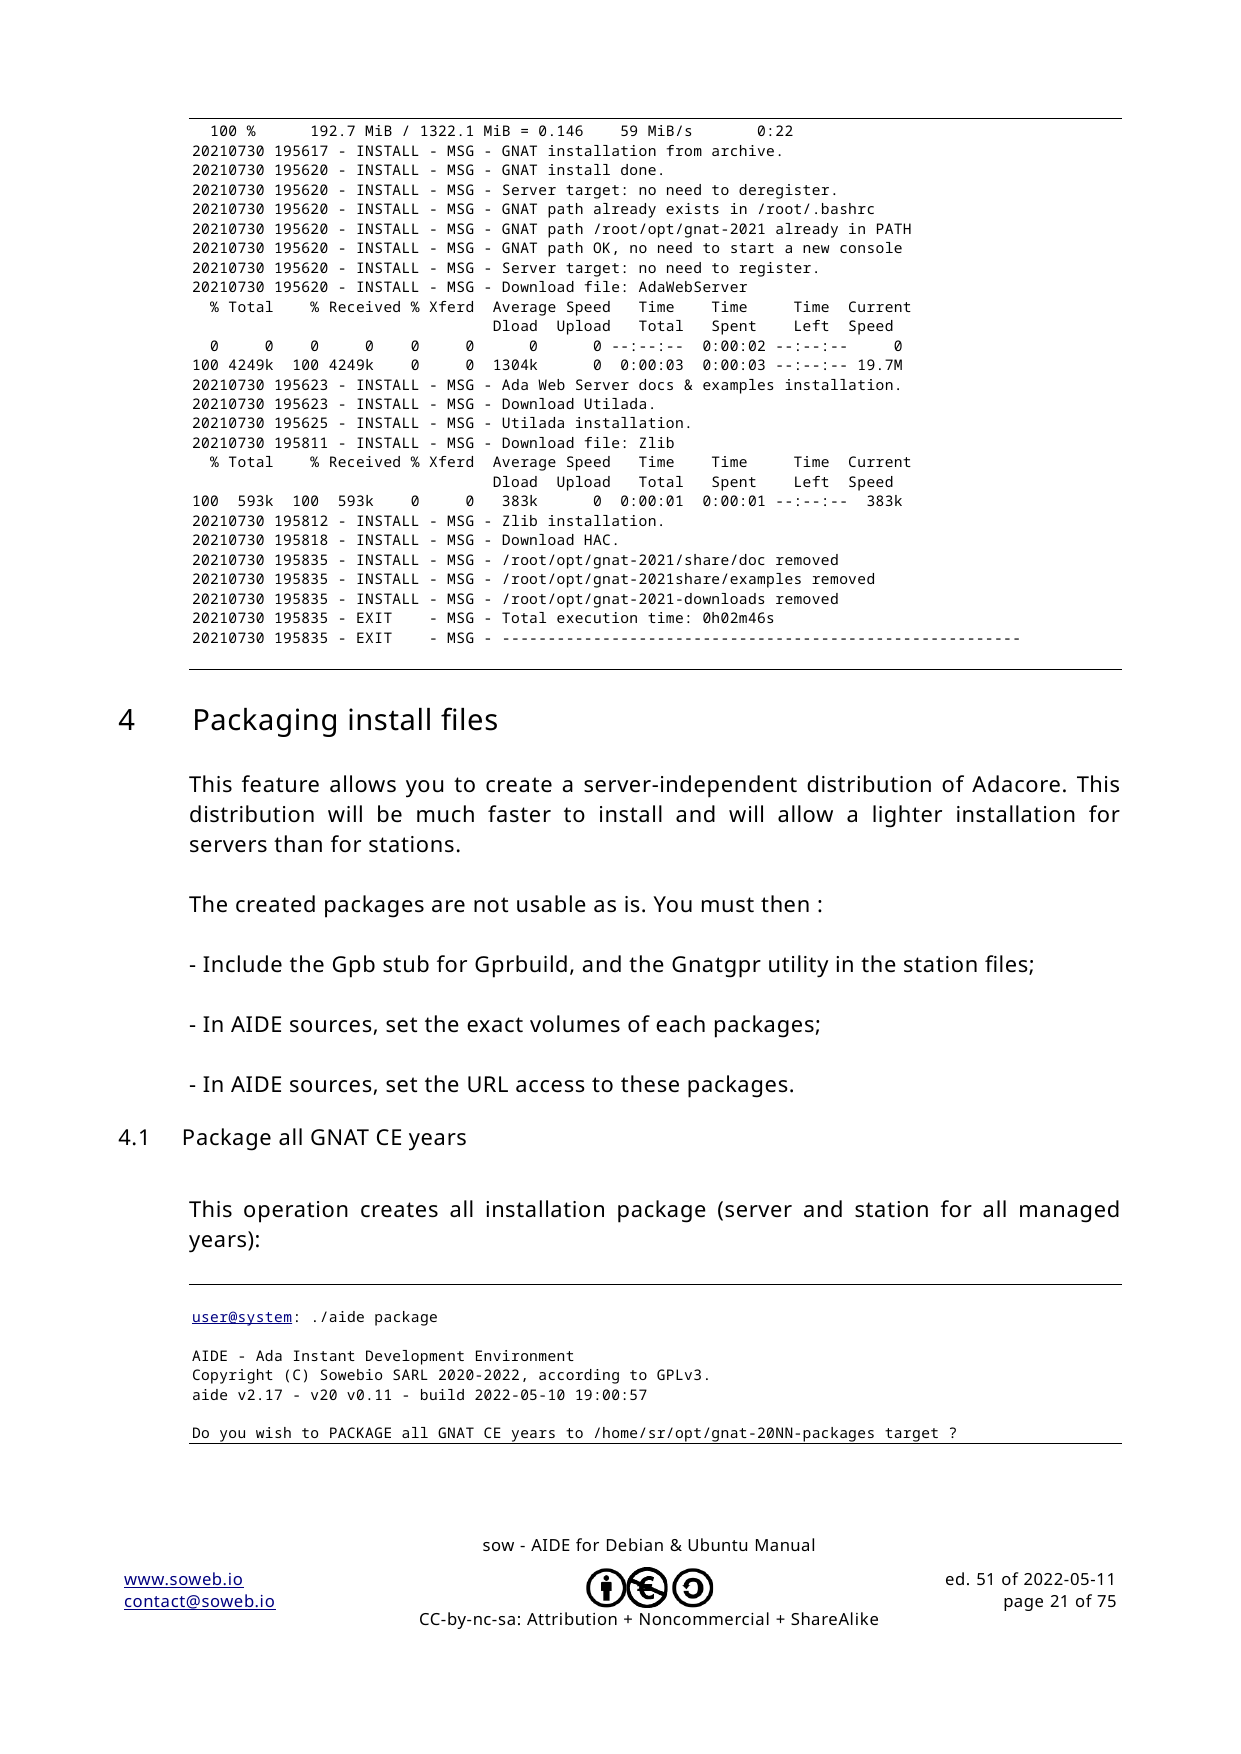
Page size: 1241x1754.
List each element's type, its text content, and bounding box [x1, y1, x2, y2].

list 20210730 195835 - INSTALL - MSG - /root/opt/gnat-2021-downloads removed [189, 586, 1122, 605]
list 20210730 195623 - INSTALL - MSG - Ada Web Server docs & examples installation. [189, 371, 1122, 391]
list 20210730 195835 - INSTALL - MSG - /root/opt/gnat-2021/share/doc removed [189, 547, 1122, 566]
picture [585, 1567, 668, 1608]
list 20210730 195620 - INSTALL - MSG - GNAT path already exists in /root/.bashrc [189, 196, 1122, 216]
list 100 593k 100 593k 0 0 383k 0 0:00:01 0:00:01 --:--:-- 383k [189, 488, 1122, 508]
list 20210730 195835 - EXIT - MSG - Total execution time: 0h02m46s [189, 605, 1122, 624]
list 20210730 195617 - INSTALL - MSG - GNAT installation from archive. [189, 138, 1122, 157]
list 20210730 195623 - INSTALL - MSG - Download Utilada. [189, 391, 1122, 410]
list 20210730 195620 - INSTALL - MSG - GNAT install done. [189, 157, 1122, 177]
list 20210730 195835 - EXIT - MSG - --------------------------------------------------------- [189, 624, 1122, 669]
list 100 % 192.7 MiB / 1322.1 MiB = 0.146 59 MiB/s 0:22 [189, 119, 1122, 138]
list Dload Upload Total Spent Left Speed [189, 313, 1122, 332]
list Dload Upload Total Spent Left Speed [189, 469, 1122, 488]
text - In AIDE sources, set the URL access to these packages. [189, 1068, 1122, 1098]
list 20210730 195835 - INSTALL - MSG - /root/opt/gnat-2021share/examples removed [189, 566, 1122, 586]
text This feature allows you to create a server-independent distribution of Adacore. This distribution will be much faster to install and will allow a lighter installation for servers than for stations. [189, 768, 1122, 858]
list 20210730 195812 - INSTALL - MSG - Zlib installation. [189, 508, 1122, 527]
list 0 0 0 0 0 0 0 0 --:--:-- 0:00:02 --:--:-- 0 [189, 332, 1122, 352]
text - Include the Gpb stub for Gprbuild, and the Gnatgpr utility in the station files; [189, 948, 1122, 978]
list 20210730 195818 - INSTALL - MSG - Download HAC. [189, 527, 1122, 547]
text This operation creates all installation package (server and station for all managed years): [189, 1194, 1122, 1254]
list 20210730 195620 - INSTALL - MSG - GNAT path /root/opt/gnat-2021 already in PATH [189, 216, 1122, 235]
list % Total % Received % Xferd Average Speed Time Time Time Current [189, 449, 1122, 469]
picture [672, 1567, 714, 1608]
list Copyright (C) Sowebio SARL 2020-2022, according to GPLv3. [189, 1362, 1122, 1381]
list 20210730 195620 - INSTALL - MSG - Server target: no need to register. [189, 254, 1122, 274]
list Do you wish to PACKAGE all GNAT CE years to /home/sr/opt/gnat-20NN-packages target ? [189, 1420, 1122, 1443]
list 20210730 195625 - INSTALL - MSG - Utilada installation. [189, 410, 1122, 430]
list 100 4249k 100 4249k 0 0 1304k 0 0:00:03 0:00:03 --:--:-- 19.7M [189, 352, 1122, 371]
list % Total % Received % Xferd Average Speed Time Time Time Current [189, 293, 1122, 313]
text The created packages are not usable as is. You must then : [189, 888, 1122, 918]
list 20210730 195811 - INSTALL - MSG - Download file: Zlib [189, 430, 1122, 449]
list 20210730 195620 - INSTALL - MSG - Download file: AdaWebServer [189, 274, 1122, 293]
subtitle Package all GNAT CE years [118, 1122, 1122, 1152]
list 20210730 195620 - INSTALL - MSG - Server target: no need to deregister. [189, 177, 1122, 196]
list 20210730 195620 - INSTALL - MSG - GNAT path OK, no need to start a new console [189, 235, 1122, 254]
list user@system: ./aide package AIDE - Ada Instant Development Environment [189, 1285, 1122, 1362]
text - In AIDE sources, set the exact volumes of each packages; [189, 1008, 1122, 1038]
list aide v2.17 - v20 v0.11 - build 2022-05-10 19:00:57 [189, 1381, 1122, 1404]
subtitle Packaging install files [118, 699, 1122, 738]
